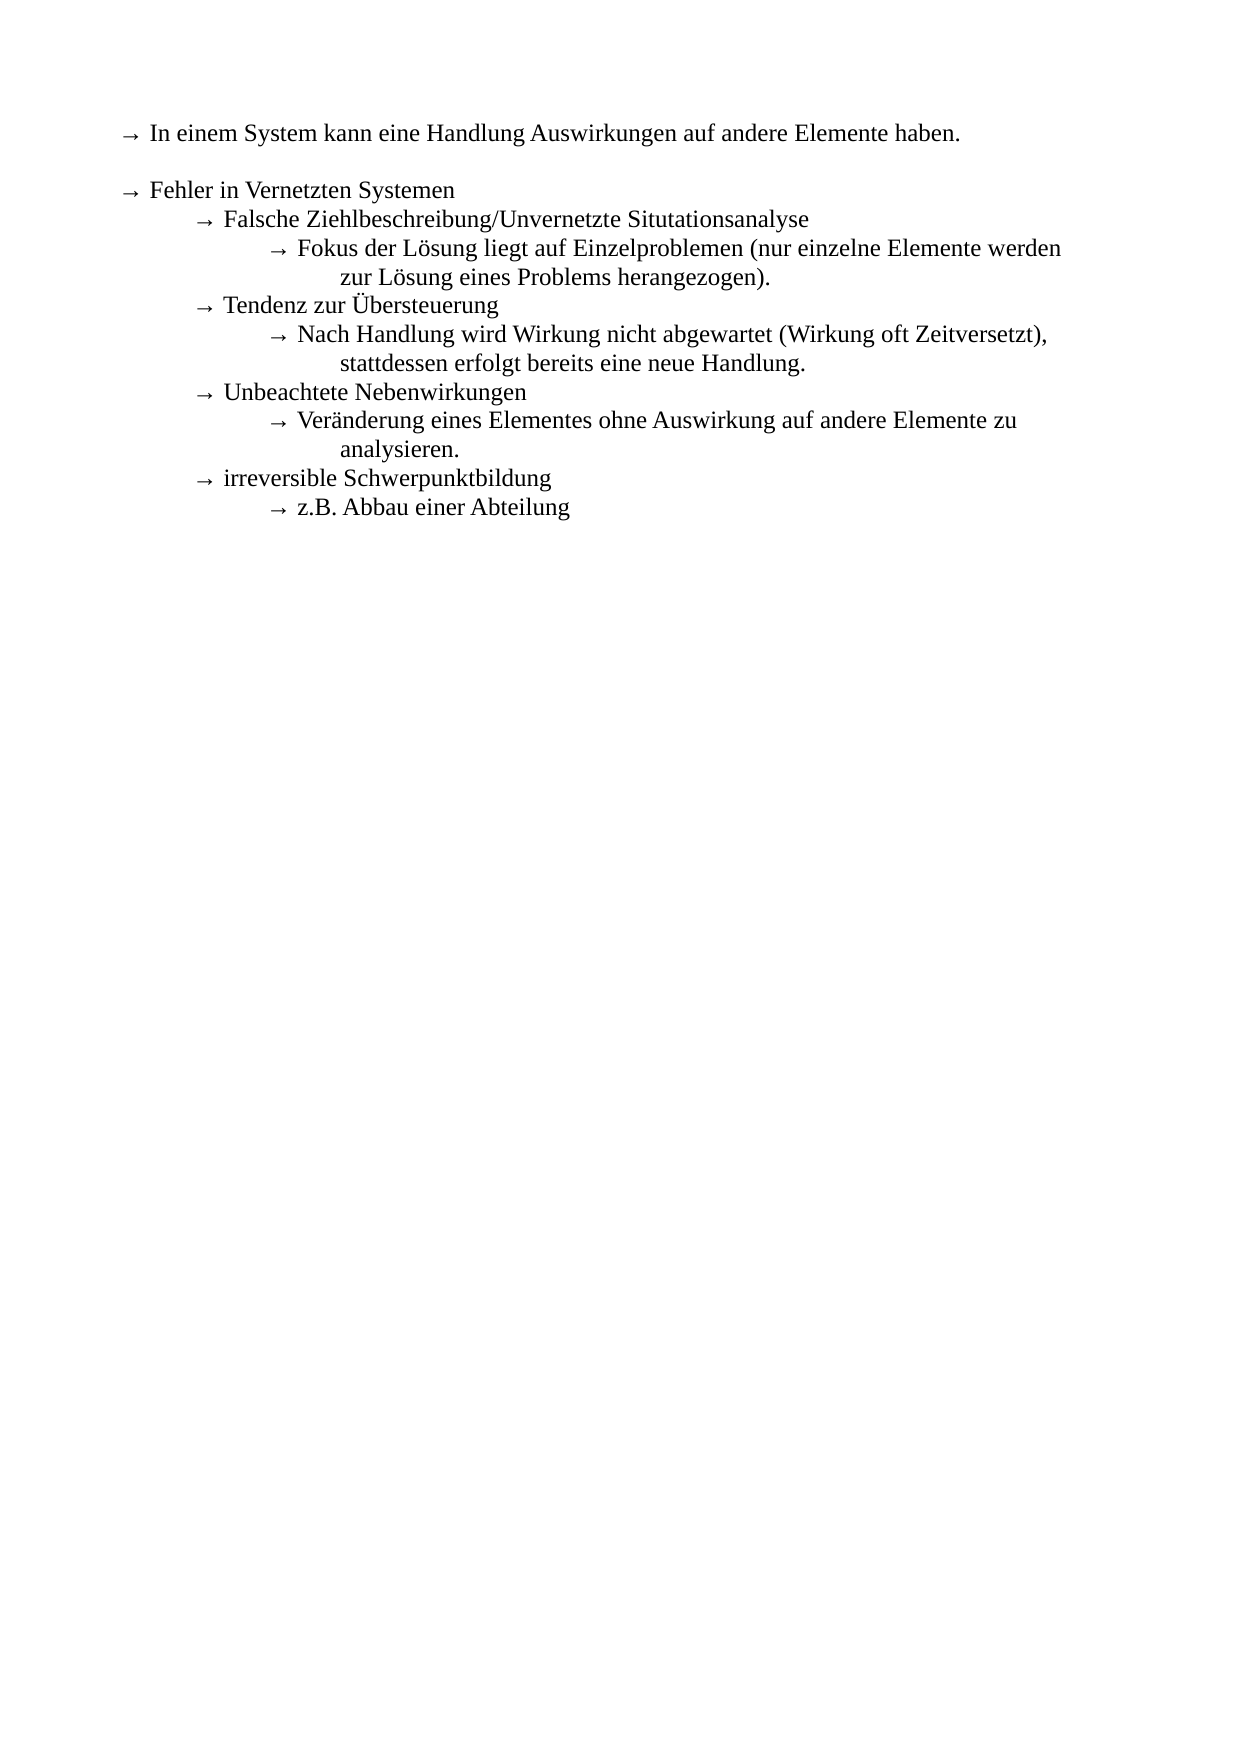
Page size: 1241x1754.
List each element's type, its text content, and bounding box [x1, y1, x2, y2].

text → z.B. Abbau einer Abteilung [118, 492, 1122, 521]
text → Tendenz zur Übersteuerung [118, 291, 1122, 319]
text → Fehler in Vernetzten Systemen [118, 176, 1122, 204]
text → Falsche Ziehlbeschreibung/Unvernetzte Situtationsanalyse [118, 204, 1122, 233]
text → In einem System kann eine Handlung Auswirkungen auf andere Elemente haben. [118, 118, 1122, 147]
text → Veränderung eines Elementes ohne Auswirkung auf andere Elemente zu analysieren. [118, 406, 1122, 463]
text → Unbeachtete Nebenwirkungen [118, 377, 1122, 406]
text zur Lösung eines Problems herangezogen). [118, 262, 1122, 291]
text → Nach Handlung wird Wirkung nicht abgewartet (Wirkung oft Zeitversetzt), [118, 319, 1122, 348]
text → irreversible Schwerpunktbildung [118, 463, 1122, 492]
text stattdessen erfolgt bereits eine neue Handlung. [118, 348, 1122, 377]
text → Fokus der Lösung liegt auf Einzelproblemen (nur einzelne Elemente werden [118, 233, 1122, 262]
